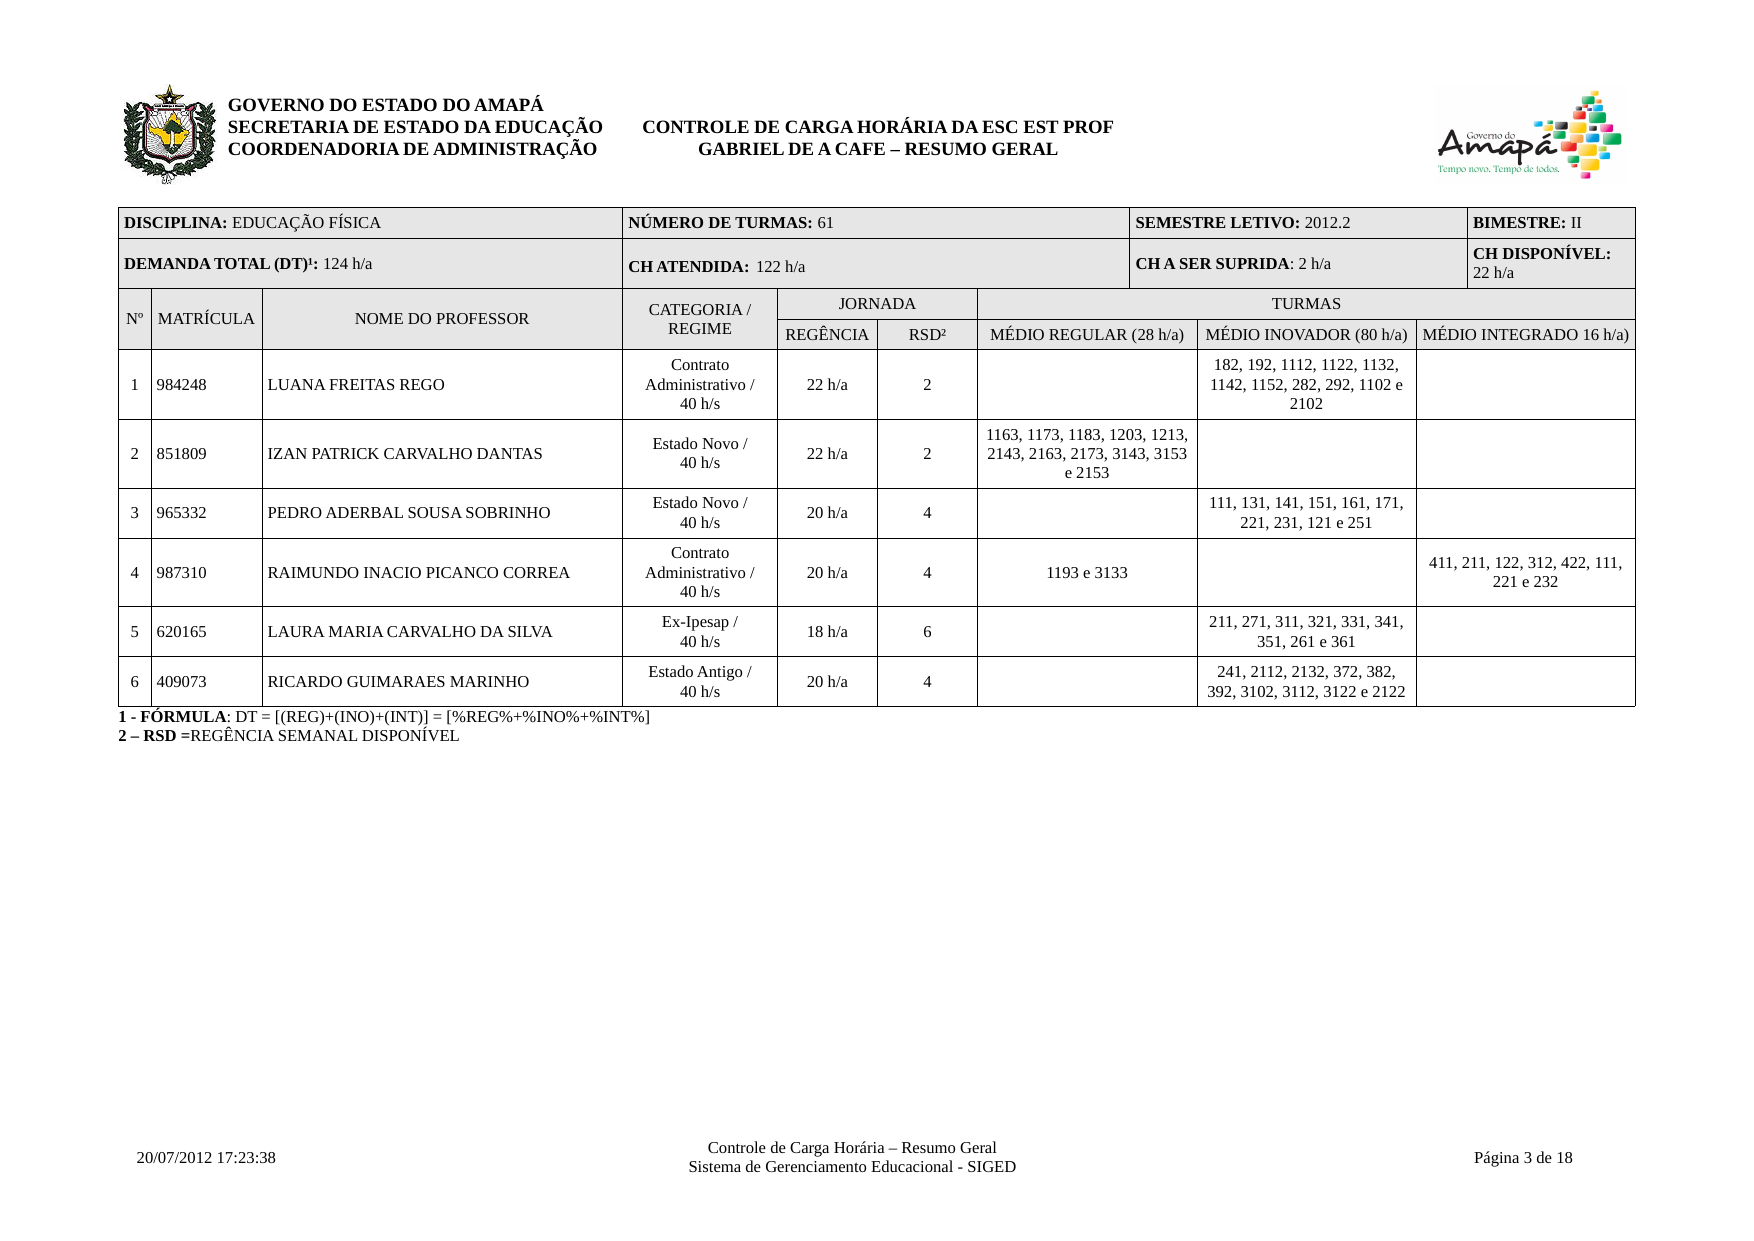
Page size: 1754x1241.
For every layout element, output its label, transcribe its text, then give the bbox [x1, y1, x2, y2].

picture [1433, 84, 1629, 185]
table_cell Estado Novo / 40 h/s [623, 489, 777, 537]
table_cell 20 h/a [778, 657, 877, 706]
text 1 - FÓRMULA: DT = [(REG)+(INO)+(INT)] = [%REG%+%INO%+%INT%] [118, 706, 1636, 726]
table_cell [978, 657, 1197, 706]
table_header DISCIPLINA: EDUCAÇÃO FÍSICA [119, 208, 622, 238]
table_cell RAIMUNDO INACIO PICANCO CORREA [263, 539, 622, 606]
table_cell 987310 [152, 539, 262, 606]
table_cell 4 [878, 489, 977, 537]
table_cell 1193 e 3133 [978, 539, 1197, 606]
picture [123, 84, 218, 185]
table_cell CATEGORIA / REGIME [623, 289, 777, 349]
table_cell [1417, 657, 1635, 706]
table_cell 22 h/a [778, 420, 877, 487]
table_cell 111, 131, 141, 151, 161, 171, 221, 231, 121 e 251 [1198, 489, 1416, 537]
table_cell NOME DO PROFESSOR [263, 289, 622, 349]
table_cell RICARDO GUIMARAES MARINHO [263, 657, 622, 706]
table_cell TURMAS [978, 289, 1635, 319]
table_cell CH A SER SUPRIDA: 2 h/a [1130, 239, 1467, 288]
table_header BIMESTRE: II [1468, 208, 1635, 238]
table_cell MÉDIO INTEGRADO 16 h/a) [1417, 320, 1635, 349]
table_cell [1198, 420, 1416, 487]
table_cell Ex-Ipesap / 40 h/s [623, 607, 777, 656]
table_cell MATRÍCULA [152, 289, 262, 349]
table_cell 22 h/a [778, 350, 877, 418]
table_cell LAURA MARIA CARVALHO DA SILVA [263, 607, 622, 656]
table_cell [1417, 420, 1635, 487]
table_cell 851809 [152, 420, 262, 487]
table_cell DEMANDA TOTAL (DT)¹: 124 h/a [119, 239, 622, 288]
table_cell 241, 2112, 2132, 372, 382, 392, 3102, 3112, 3122 e 2122 [1198, 657, 1416, 706]
table_cell CH ATENDIDA: 122 h/a [623, 239, 1129, 288]
table_cell 4 [878, 539, 977, 606]
table_cell MÉDIO REGULAR (28 h/a) [978, 320, 1197, 349]
table_header NÚMERO DE TURMAS: 61 [623, 208, 1129, 238]
table_cell REGÊNCIA [778, 320, 877, 349]
table_cell Contrato Administrativo / 40 h/s [623, 350, 777, 418]
table_cell 965332 [152, 489, 262, 537]
table_cell 4 [119, 539, 151, 606]
table_cell PEDRO ADERBAL SOUSA SOBRINHO [263, 489, 622, 537]
table_cell 411, 211, 122, 312, 422, 111, 221 e 232 [1417, 539, 1635, 606]
table_cell 2 [878, 350, 977, 418]
table_cell JORNADA [778, 289, 977, 319]
text 2 – RSD =REGÊNCIA SEMANAL DISPONÍVEL [118, 726, 1636, 745]
table_cell LUANA FREITAS REGO [263, 350, 622, 418]
table_cell [978, 607, 1197, 656]
table_cell 3 [119, 489, 151, 537]
table_cell 2 [878, 420, 977, 487]
table_cell [978, 489, 1197, 537]
table_cell [1417, 489, 1635, 537]
table_cell [1417, 607, 1635, 656]
table_cell 20 h/a [778, 489, 877, 537]
table_cell 6 [119, 657, 151, 706]
table_cell Contrato Administrativo / 40 h/s [623, 539, 777, 606]
table_cell 2 [119, 420, 151, 487]
table_cell [1417, 350, 1635, 418]
table_header SEMESTRE LETIVO: 2012.2 [1130, 208, 1467, 238]
table_cell Estado Antigo / 40 h/s [623, 657, 777, 706]
table_cell 620165 [152, 607, 262, 656]
table_cell 1 [119, 350, 151, 418]
table_cell 1163, 1173, 1183, 1203, 1213, 2143, 2163, 2173, 3143, 3153 e 2153 [978, 420, 1197, 487]
table_cell 984248 [152, 350, 262, 418]
table_cell [978, 350, 1197, 418]
table_cell Estado Novo / 40 h/s [623, 420, 777, 487]
table_cell 6 [878, 607, 977, 656]
table_cell 18 h/a [778, 607, 877, 656]
table_cell CH DISPONÍVEL: 22 h/a [1468, 239, 1635, 288]
table_cell Nº [119, 289, 151, 349]
table_cell 4 [878, 657, 977, 706]
table_cell 20 h/a [778, 539, 877, 606]
table_cell 182, 192, 1112, 1122, 1132, 1142, 1152, 282, 292, 1102 e 2102 [1198, 350, 1416, 418]
table_cell MÉDIO INOVADOR (80 h/a) [1198, 320, 1416, 349]
table_cell IZAN PATRICK CARVALHO DANTAS [263, 420, 622, 487]
table_cell 409073 [152, 657, 262, 706]
table_cell RSD² [878, 320, 977, 349]
table_cell 5 [119, 607, 151, 656]
table_cell 211, 271, 311, 321, 331, 341, 351, 261 e 361 [1198, 607, 1416, 656]
table_cell [1198, 539, 1416, 606]
